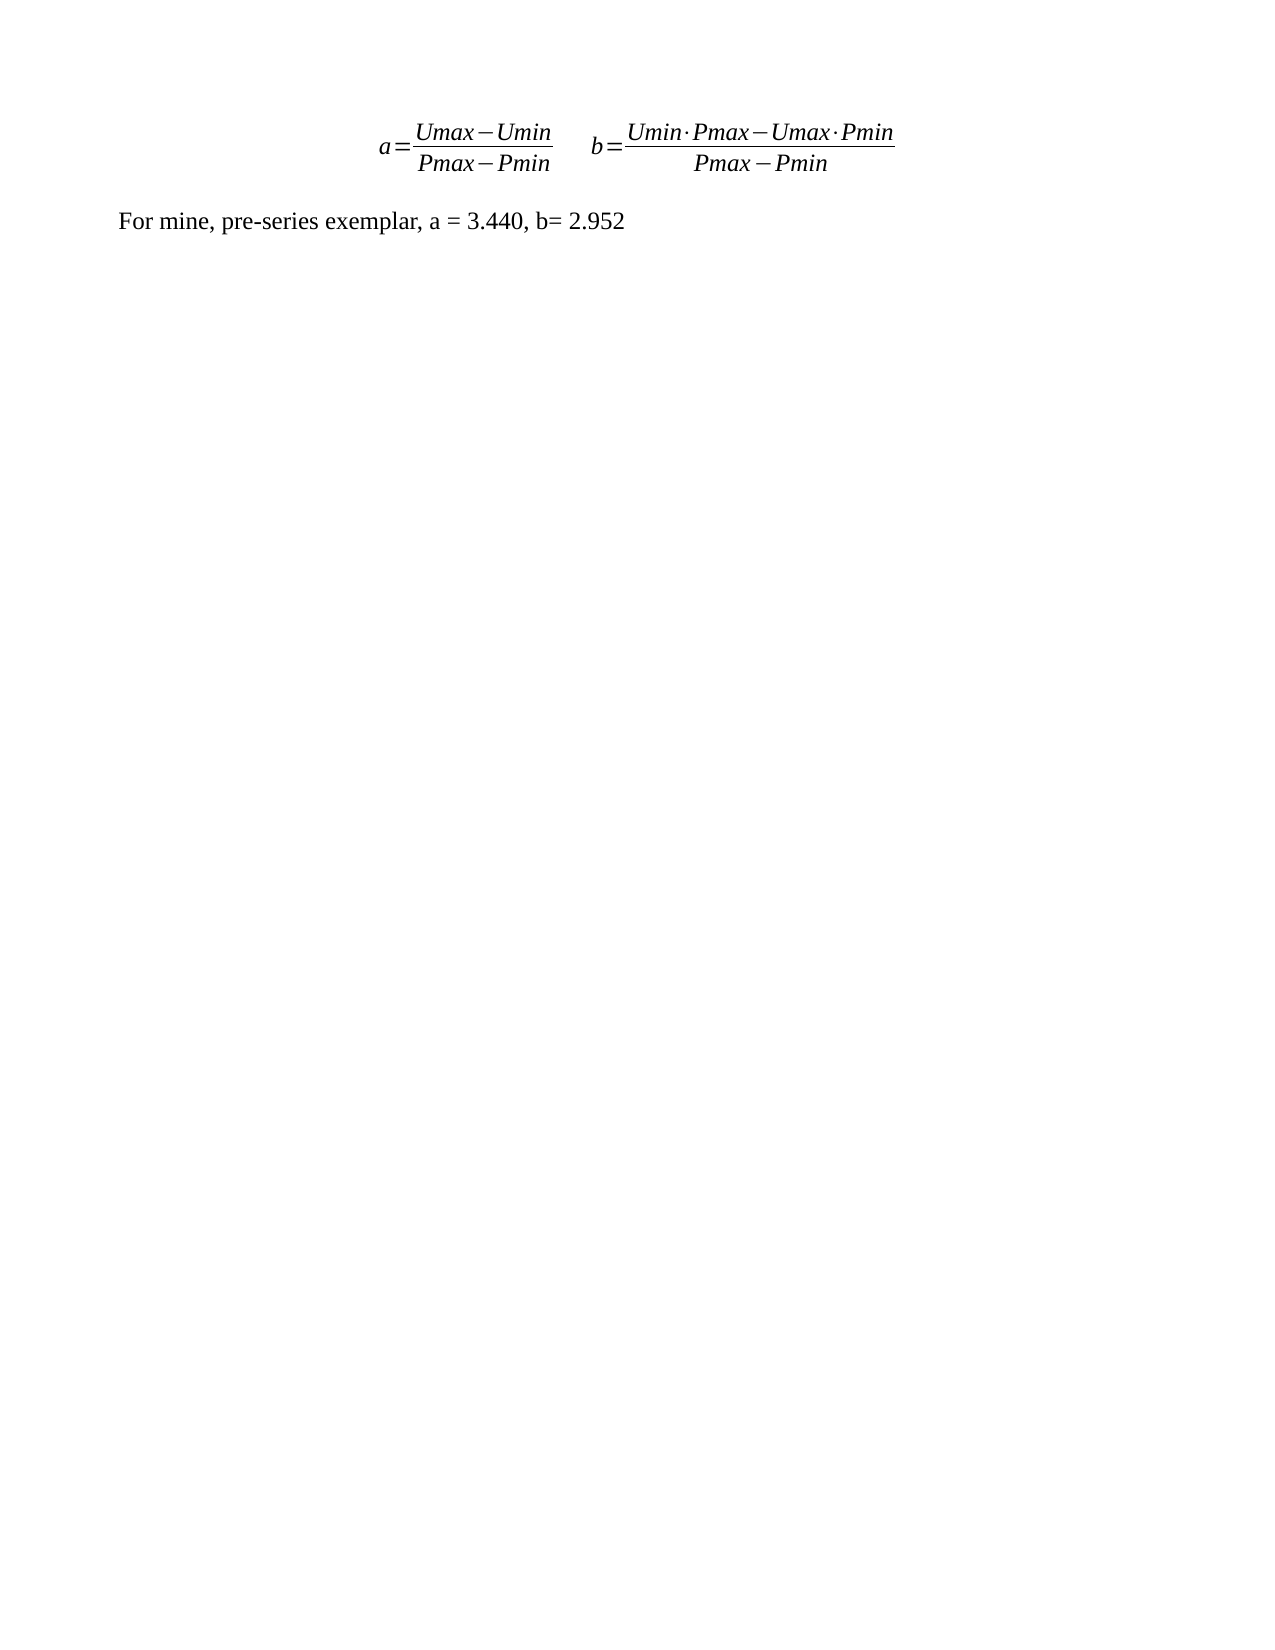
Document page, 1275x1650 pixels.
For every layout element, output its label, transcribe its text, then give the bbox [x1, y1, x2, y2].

text For mine, pre-series exemplar, a = 3.440, b= 2.952 [118, 206, 1157, 234]
